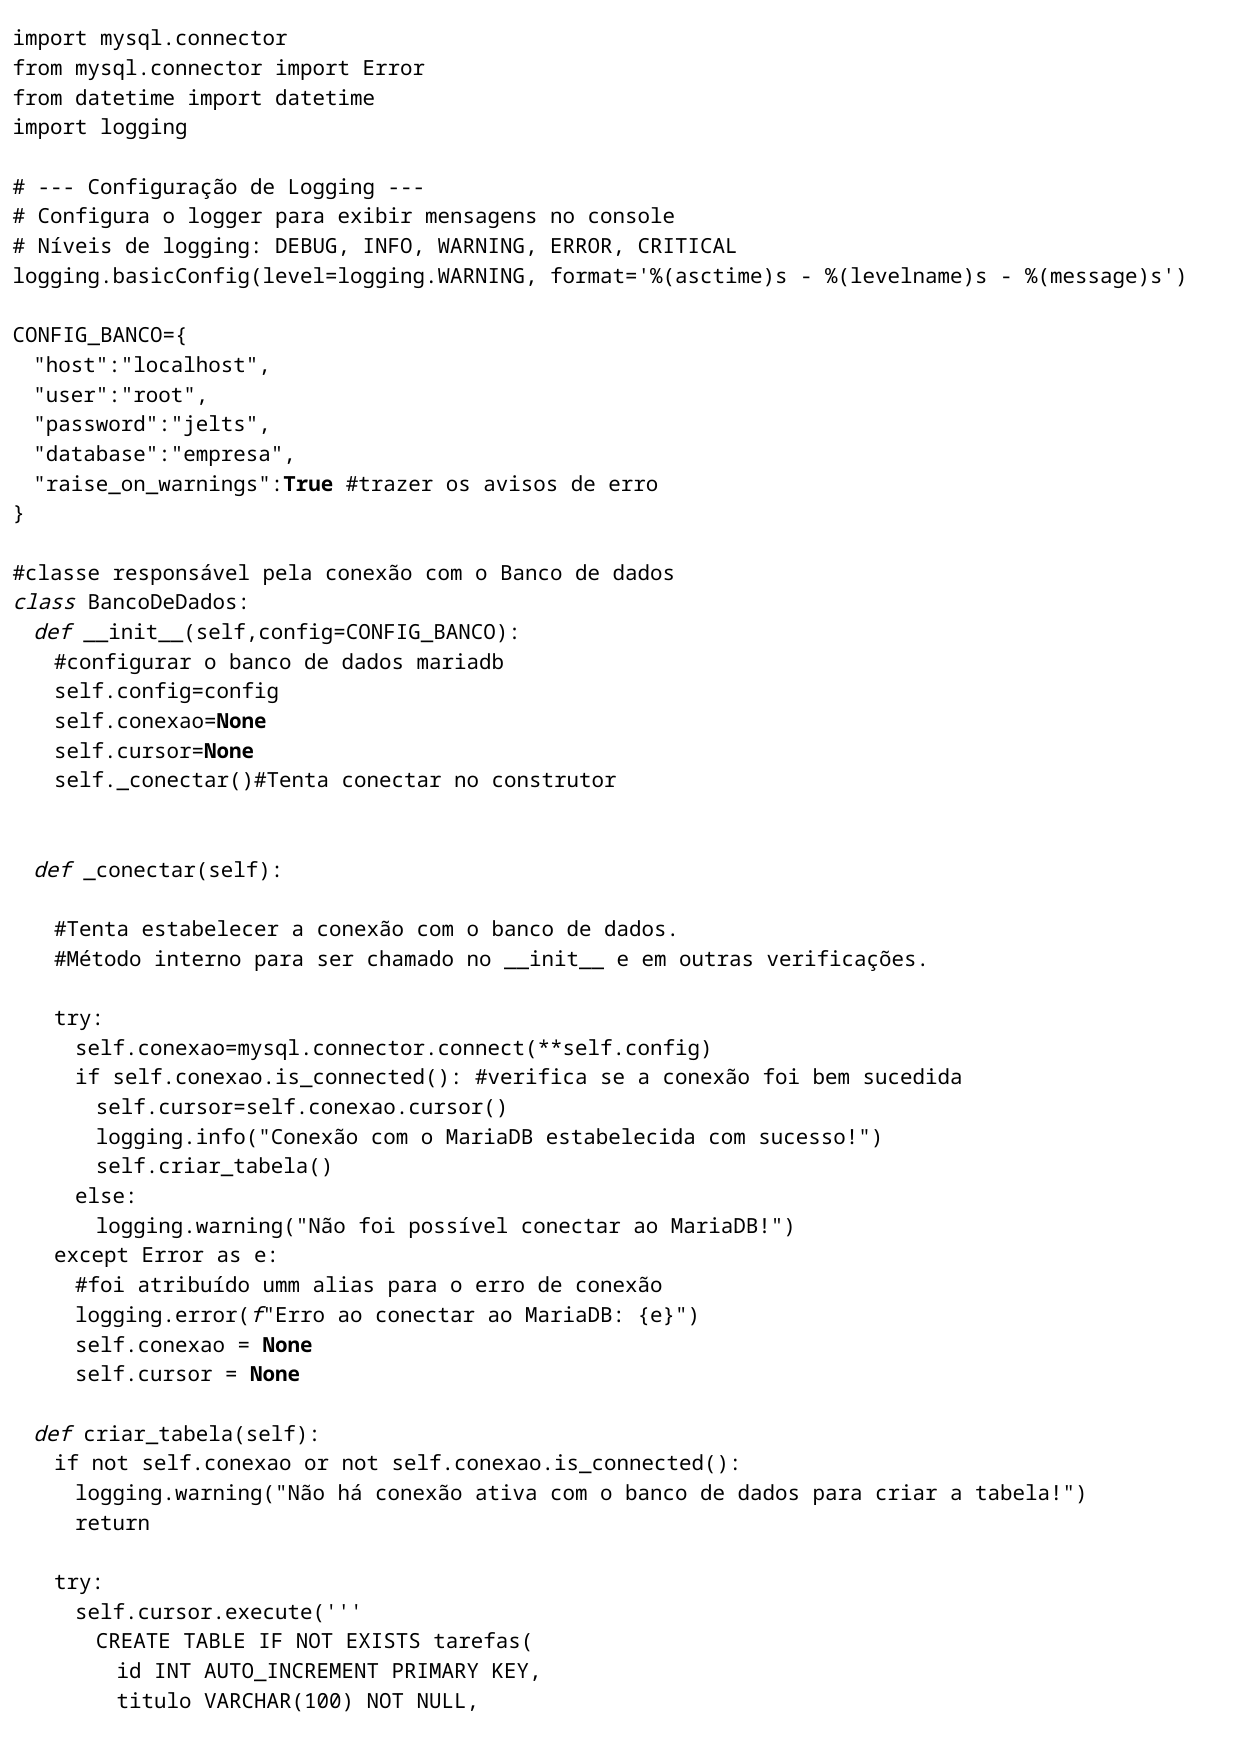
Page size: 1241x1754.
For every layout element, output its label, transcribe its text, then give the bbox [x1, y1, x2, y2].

text logging.basicConfig(level=logging.WARNING, format='%(asctime)s - %(levelname)s - %(message)s') [12, 260, 1211, 289]
text from mysql.connector import Error [12, 52, 1211, 82]
text import mysql.connector [12, 23, 1211, 52]
text def criar_tabela(self): [12, 1417, 1211, 1447]
text #classe responsável pela conexão com o Banco de dados [12, 557, 1211, 586]
text #configurar o banco de dados mariadb [12, 646, 1211, 675]
text "database":"empresa", [12, 438, 1211, 467]
text except Error as e: [12, 1239, 1211, 1269]
text try: [12, 1566, 1211, 1596]
text logging.warning("Não foi possível conectar ao MariaDB!") [12, 1210, 1211, 1239]
text self.cursor.execute(''' [12, 1596, 1211, 1625]
text self.conexao=None [12, 705, 1211, 735]
text #Método interno para ser chamado no __init__ e em outras verificações. [12, 942, 1211, 972]
text # Níveis de logging: DEBUG, INFO, WARNING, ERROR, CRITICAL [12, 230, 1211, 260]
text if not self.conexao or not self.conexao.is_connected(): [12, 1447, 1211, 1477]
text logging.error(f"Erro ao conectar ao MariaDB: {e}") [12, 1299, 1211, 1328]
text # Configura o logger para exibir mensagens no console [12, 200, 1211, 230]
text titulo VARCHAR(100) NOT NULL, [12, 1685, 1211, 1714]
text logging.warning("Não há conexão ativa com o banco de dados para criar a tabela!") [12, 1477, 1211, 1507]
text self.cursor = None [12, 1358, 1211, 1388]
text class BancoDeDados: [12, 586, 1211, 616]
text id INT AUTO_INCREMENT PRIMARY KEY, [12, 1655, 1211, 1685]
text return [12, 1507, 1211, 1536]
text #Tenta estabelecer a conexão com o banco de dados. [12, 913, 1211, 942]
text self.conexao = None [12, 1328, 1211, 1358]
text "user":"root", [12, 378, 1211, 408]
text "host":"localhost", [12, 349, 1211, 378]
text self.cursor=self.conexao.cursor() [12, 1091, 1211, 1121]
text self._conectar()#Tenta conectar no construtor [12, 764, 1211, 794]
text self.conexao=mysql.connector.connect(**self.config) [12, 1032, 1211, 1061]
text # --- Configuração de Logging --- [12, 171, 1211, 200]
text try: [12, 1002, 1211, 1032]
text def _conectar(self): [12, 853, 1211, 883]
text else: [12, 1180, 1211, 1210]
text "raise_on_warnings":True #trazer os avisos de erro [12, 467, 1211, 497]
text self.criar_tabela() [12, 1150, 1211, 1180]
text } [12, 497, 1211, 527]
text import logging [12, 111, 1211, 141]
text if self.conexao.is_connected(): #verifica se a conexão foi bem sucedida [12, 1061, 1211, 1091]
text from datetime import datetime [12, 82, 1211, 111]
text self.cursor=None [12, 735, 1211, 764]
text def __init__(self,config=CONFIG_BANCO): [12, 616, 1211, 646]
text #foi atribuído umm alias para o erro de conexão [12, 1269, 1211, 1299]
text self.config=config [12, 675, 1211, 705]
text "password":"jelts", [12, 408, 1211, 438]
text CREATE TABLE IF NOT EXISTS tarefas( [12, 1625, 1211, 1655]
text logging.info("Conexão com o MariaDB estabelecida com sucesso!") [12, 1121, 1211, 1150]
text CONFIG_BANCO={ [12, 319, 1211, 349]
